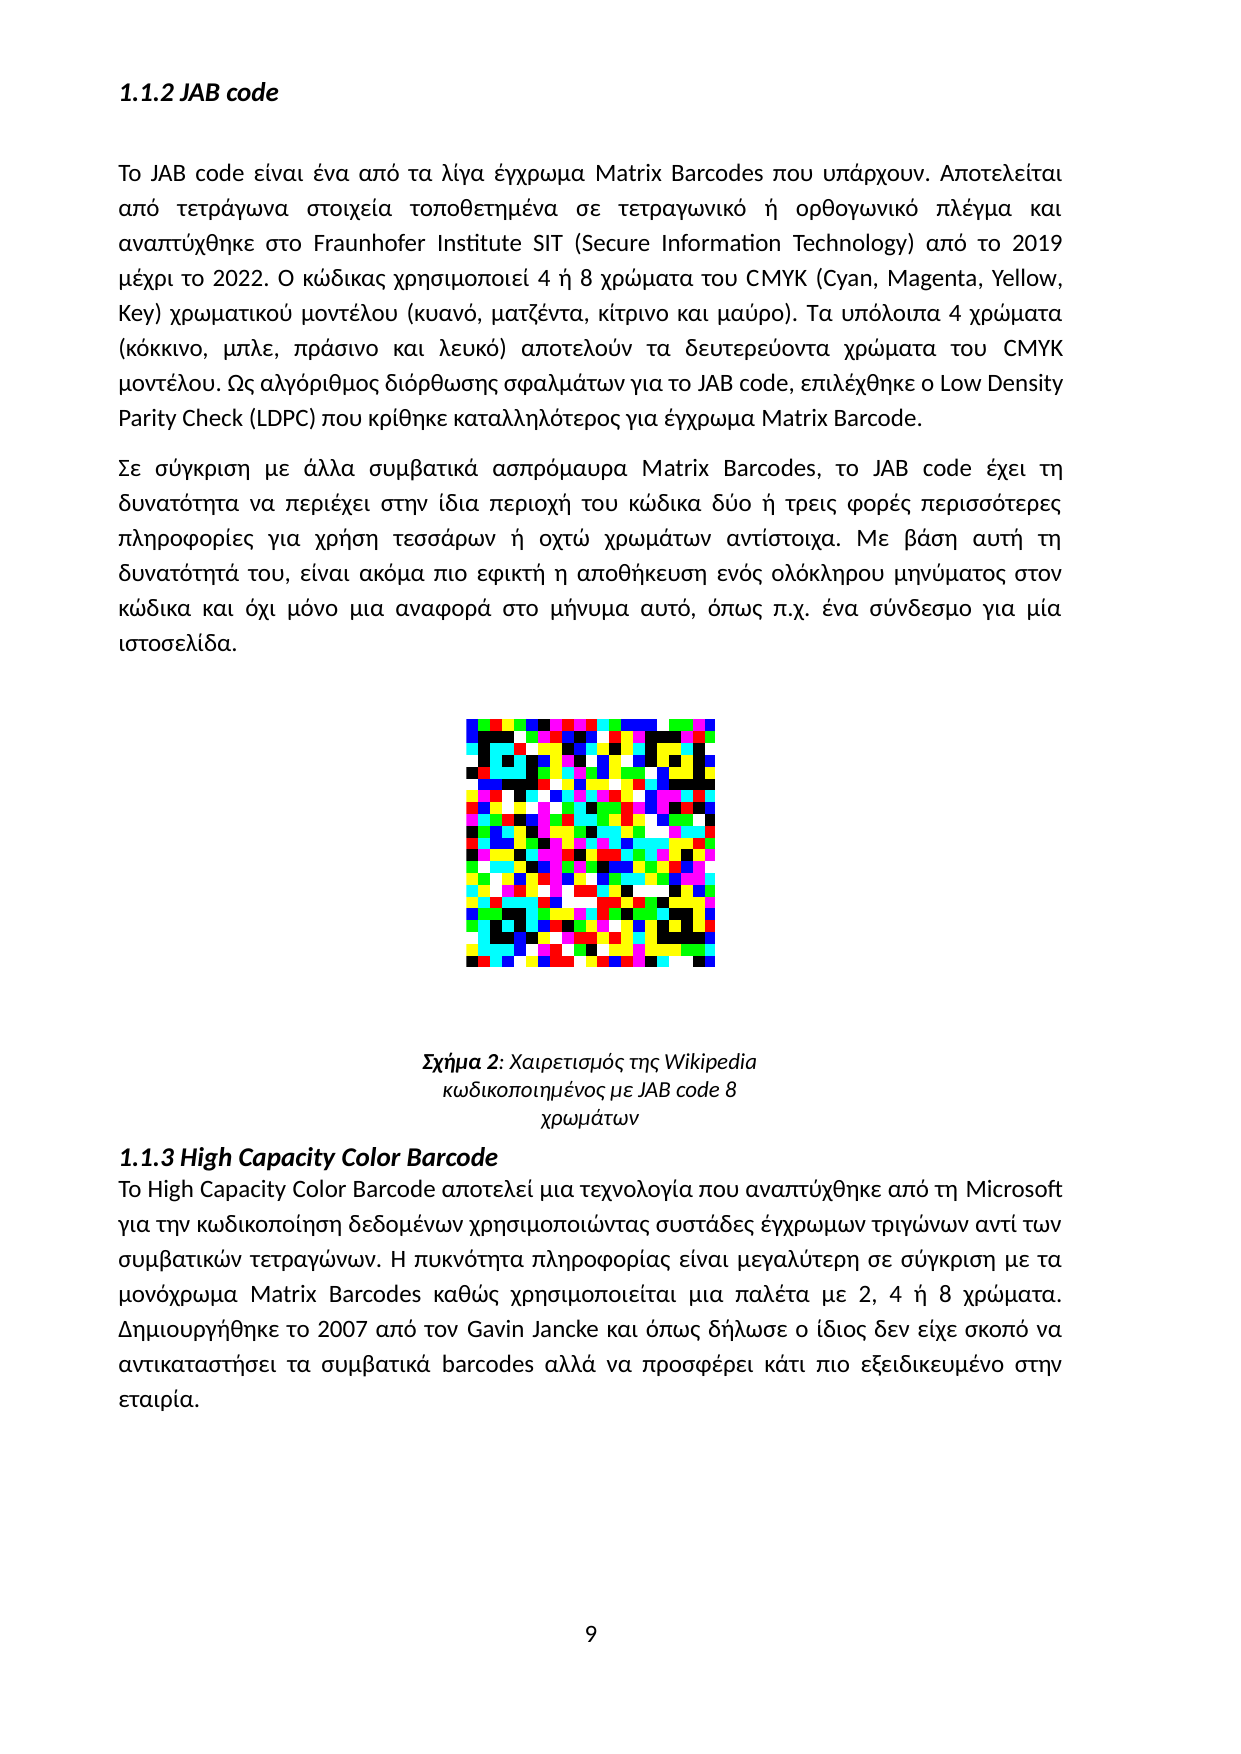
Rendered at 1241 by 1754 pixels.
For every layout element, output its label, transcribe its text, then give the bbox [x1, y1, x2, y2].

text Το JAB code είναι ένα από τα λίγα έγχρωμα Matrix Barcodes που υπάρχουν. Αποτελείται από τετράγωνα στοιχεία τοποθετημένα σε τετραγωνικό ή ορθογωνικό πλέγμα και αναπτύχθηκε στο Fraunhofer Institute SIT (Secure Information Technology) από το 2019 μέχρι το 2022. Ο κώδικας χρησιμοποιεί 4 ή 8 χρώματα του CMYK (Cyan, Magenta, Yellow, Key) χρωματικού μοντέλου (κυανό, ματζέντα, κίτρινο και μαύρο). Τα υπόλοιπα 4 χρώματα (κόκκινο, μπλε, πράσινο και λευκό) αποτελούν τα δευτερεύοντα χρώματα του CMYK μοντέλου. Ως αλγόριθμος διόρθωσης σφαλμάτων για το JAB code, επιλέχθηκε ο Low Density Parity Check (LDPC) που κρίθηκε καταλληλότερος για έγχρωμα Matrix Barcode. [118, 158, 1063, 433]
subtitle 1.1.2 JAB code [118, 75, 1063, 108]
picture [466, 719, 715, 967]
text Σε σύγκριση με άλλα συμβατικά ασπρόμαυρα Matrix Barcodes, το JAB code έχει τη δυνατότητα να περιέχει στην ίδια περιοχή του κώδικα δύο ή τρεις φορές περισσότερες πληροφορίες για χρήση τεσσάρων ή οχτώ χρωμάτων αντίστοιχα. Με βάση αυτή τη δυνατότητά του, είναι ακόμα πιο εφικτή η αποθήκευση ενός ολόκληρου μηνύματος στον κώδικα και όχι μόνο μια αναφορά στο μήνυμα αυτό, όπως π.χ. ένα σύνδεσμο για μία ιστοσελίδα. [118, 452, 1063, 658]
text Το High Capacity Color Barcode αποτελεί μια τεχνολογία που αναπτύχθηκε από τη Microsoft για την κωδικοποίηση δεδομένων χρησιμοποιώντας συστάδες έγχρωμων τριγώνων αντί των συμβατικών τετραγώνων. Η πυκνότητα πληροφορίας είναι μεγαλύτερη σε σύγκριση με τα μονόχρωμα Matrix Barcodes καθώς χρησιμοποιείται μια παλέτα με 2, 4 ή 8 χρώματα. Δημιουργήθηκε το 2007 από τον Gavin Jancke και όπως δήλωσε ο ίδιος δεν είχε σκοπό να αντικαταστήσει τα συμβατικά barcodes αλλά να προσφέρει κάτι πιο εξειδικευμένο στην εταιρία. [118, 1174, 1063, 1414]
subtitle 1.1.3 High Capacity Color Barcode [118, 739, 1063, 1174]
text Σχήμα 2: Χαιρετισμός της Wikipedia κωδικοποιημένος με JAB code 8 χρωμάτων [417, 1047, 765, 1131]
